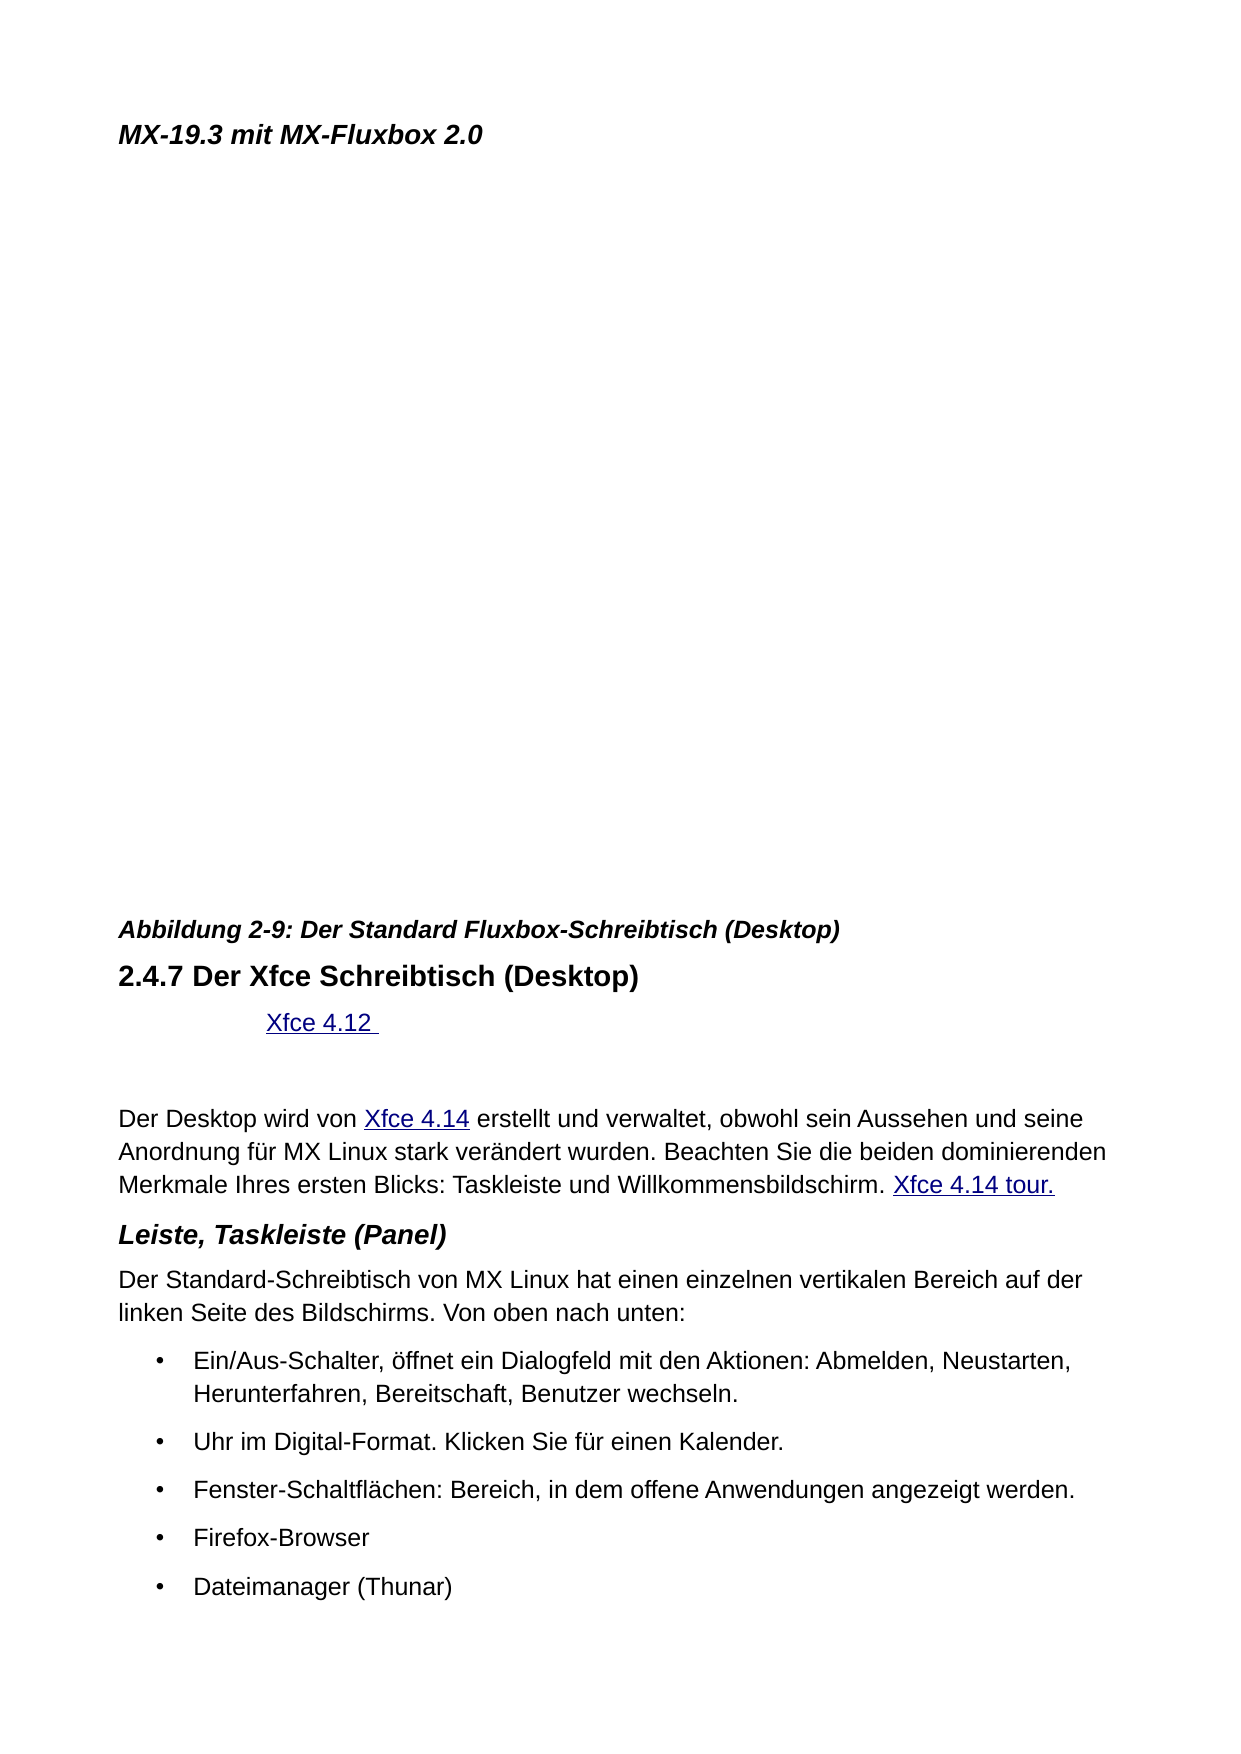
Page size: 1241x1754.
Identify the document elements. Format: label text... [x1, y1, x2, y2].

subtitle MX-19.3 mit MX-Fluxbox 2.0 [118, 118, 1122, 150]
list Fenster-Schaltflächen: Bereich, in dem offene Anwendungen angezeigt werden. [156, 1475, 1122, 1504]
subtitle Der Xfce Schreibtisch (Desktop) [118, 959, 1122, 993]
text Der Desktop wird von Xfce 4.14 erstellt und verwaltet, obwohl sein Aussehen und seine Anordnung für MX Linux stark verändert wurden. Beachten Sie die beiden dominierenden Merkmale Ihres ersten Blicks: Taskleiste und Willkommensbildschirm. Xfce 4.14 tour. [118, 1104, 1122, 1199]
text Abbildung 2-9: Der Standard Fluxbox-Schreibtisch (Desktop) [118, 162, 1122, 944]
list Dateimanager (Thunar) [156, 1571, 1122, 1600]
list Ein/Aus-Schalter, öffnet ein Dialogfeld mit den Aktionen: Abmelden, Neustarten, Herunterfahren, Bereitschaft, Benutzer wechseln. [156, 1346, 1122, 1408]
list Uhr im Digital-Format. Klicken Sie für einen Kalender. [156, 1427, 1122, 1456]
text Der Standard-Schreibtisch von MX Linux hat einen einzelnen vertikalen Bereich auf der linken Seite des Bildschirms. Von oben nach unten: [118, 1265, 1122, 1327]
text Xfce 4.12 [118, 1008, 1122, 1037]
subtitle Leiste, Taskleiste (Panel) [118, 1218, 1122, 1250]
list Firefox-Browser [156, 1523, 1122, 1552]
